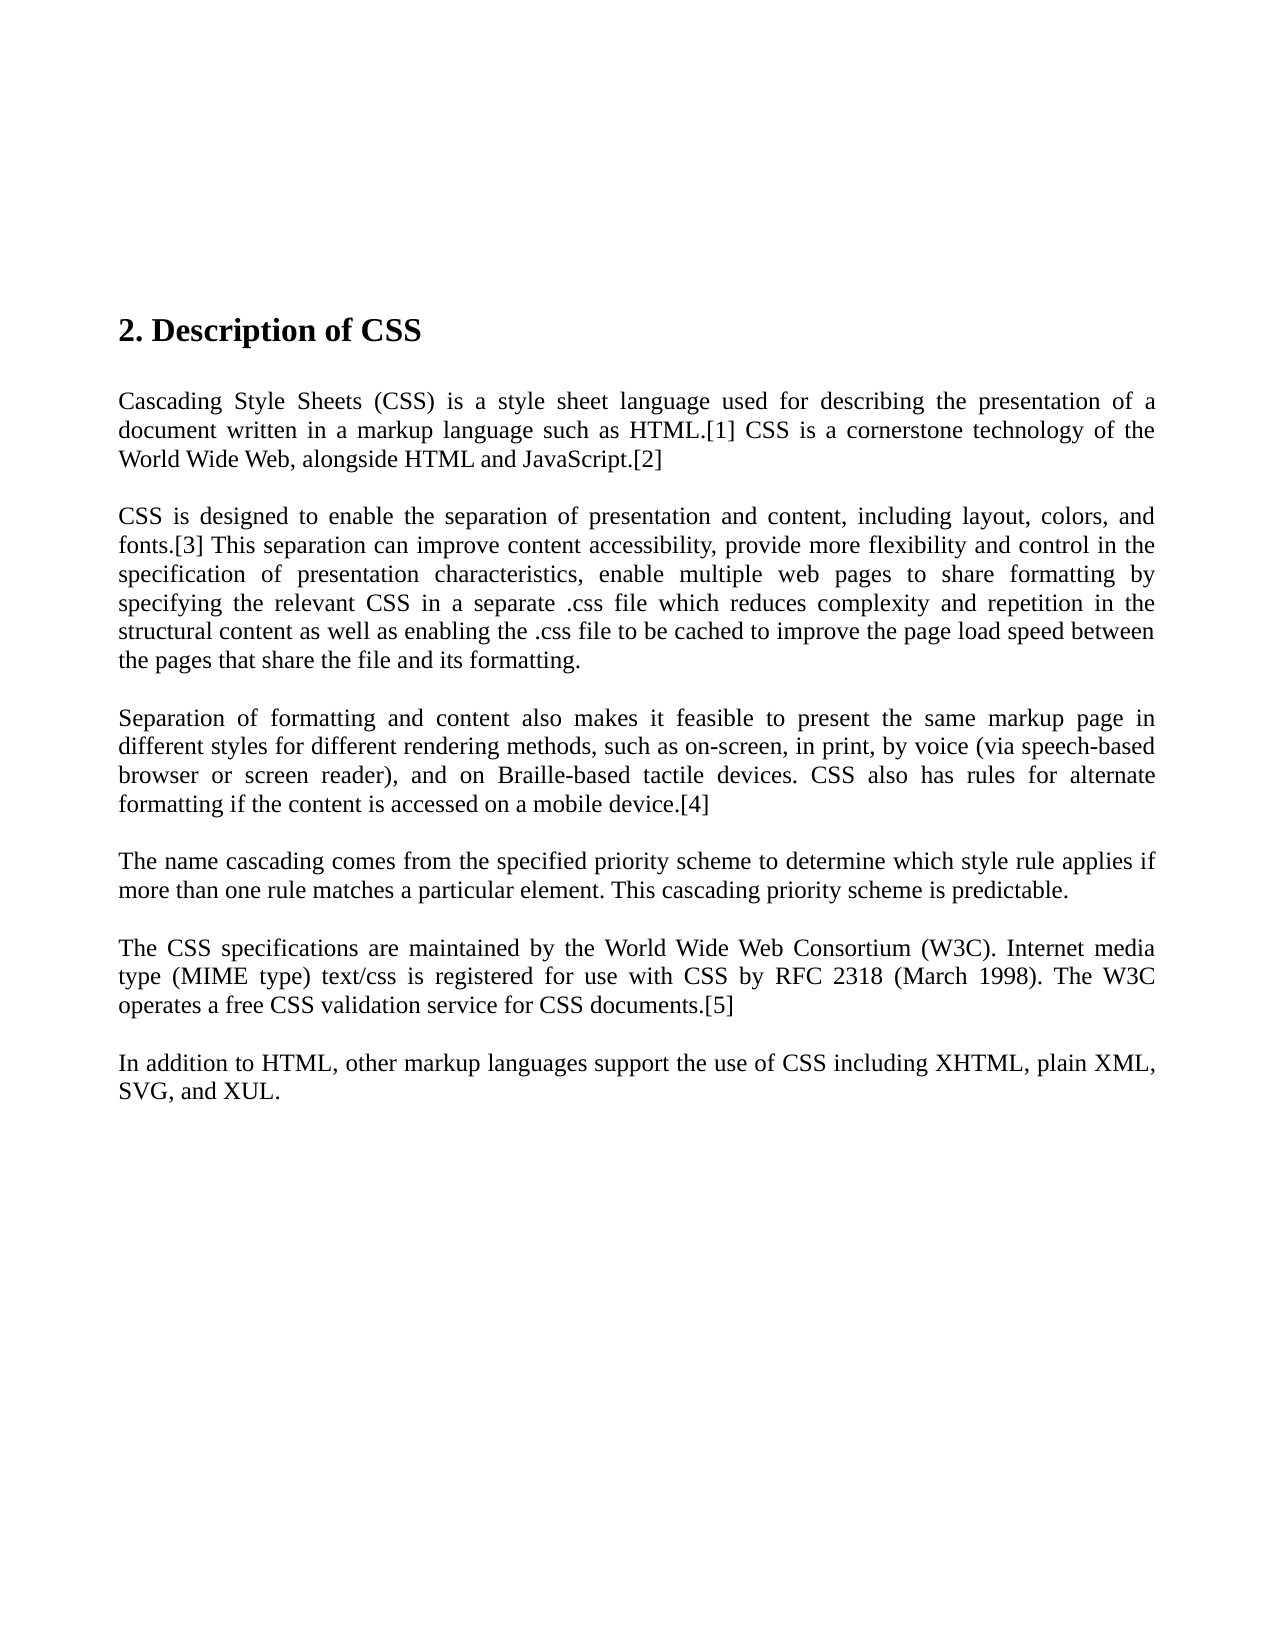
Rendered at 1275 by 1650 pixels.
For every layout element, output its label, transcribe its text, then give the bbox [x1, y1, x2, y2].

text The name cascading comes from the specified priority scheme to determine which style rule applies if more than one rule matches a particular element. This cascading priority scheme is predictable. [118, 846, 1157, 904]
text The CSS specifications are maintained by the World Wide Web Consortium (W3C). Internet media type (MIME type) text/css is registered for use with CSS by RFC 2318 (March 1998). The W3C operates a free CSS validation service for CSS documents.[5] [118, 933, 1157, 1019]
text In addition to HTML, other markup languages support the use of CSS including XHTML, plain XML, SVG, and XUL. [118, 1048, 1157, 1105]
text Cascading Style Sheets (CSS) is a style sheet language used for describing the presentation of a document written in a markup language such as HTML.[1] CSS is a cornerstone technology of the World Wide Web, alongside HTML and JavaScript.[2] [118, 386, 1157, 473]
text Separation of formatting and content also makes it feasible to present the same markup page in different styles for different rendering methods, such as on-screen, in print, by voice (via speech-based browser or screen reader), and on Braille-based tactile devices. CSS also has rules for alternate formatting if the content is accessed on a mobile device.[4] [118, 703, 1157, 818]
text CSS is designed to enable the separation of presentation and content, including layout, colors, and fonts.[3] This separation can improve content accessibility, provide more flexibility and control in the specification of presentation characteristics, enable multiple web pages to share formatting by specifying the relevant CSS in a separate .css file which reduces complexity and repetition in the structural content as well as enabling the .css file to be cached to improve the page load speed between the pages that share the file and its formatting. [118, 501, 1157, 674]
text 2. Description of CSS [118, 310, 1157, 348]
